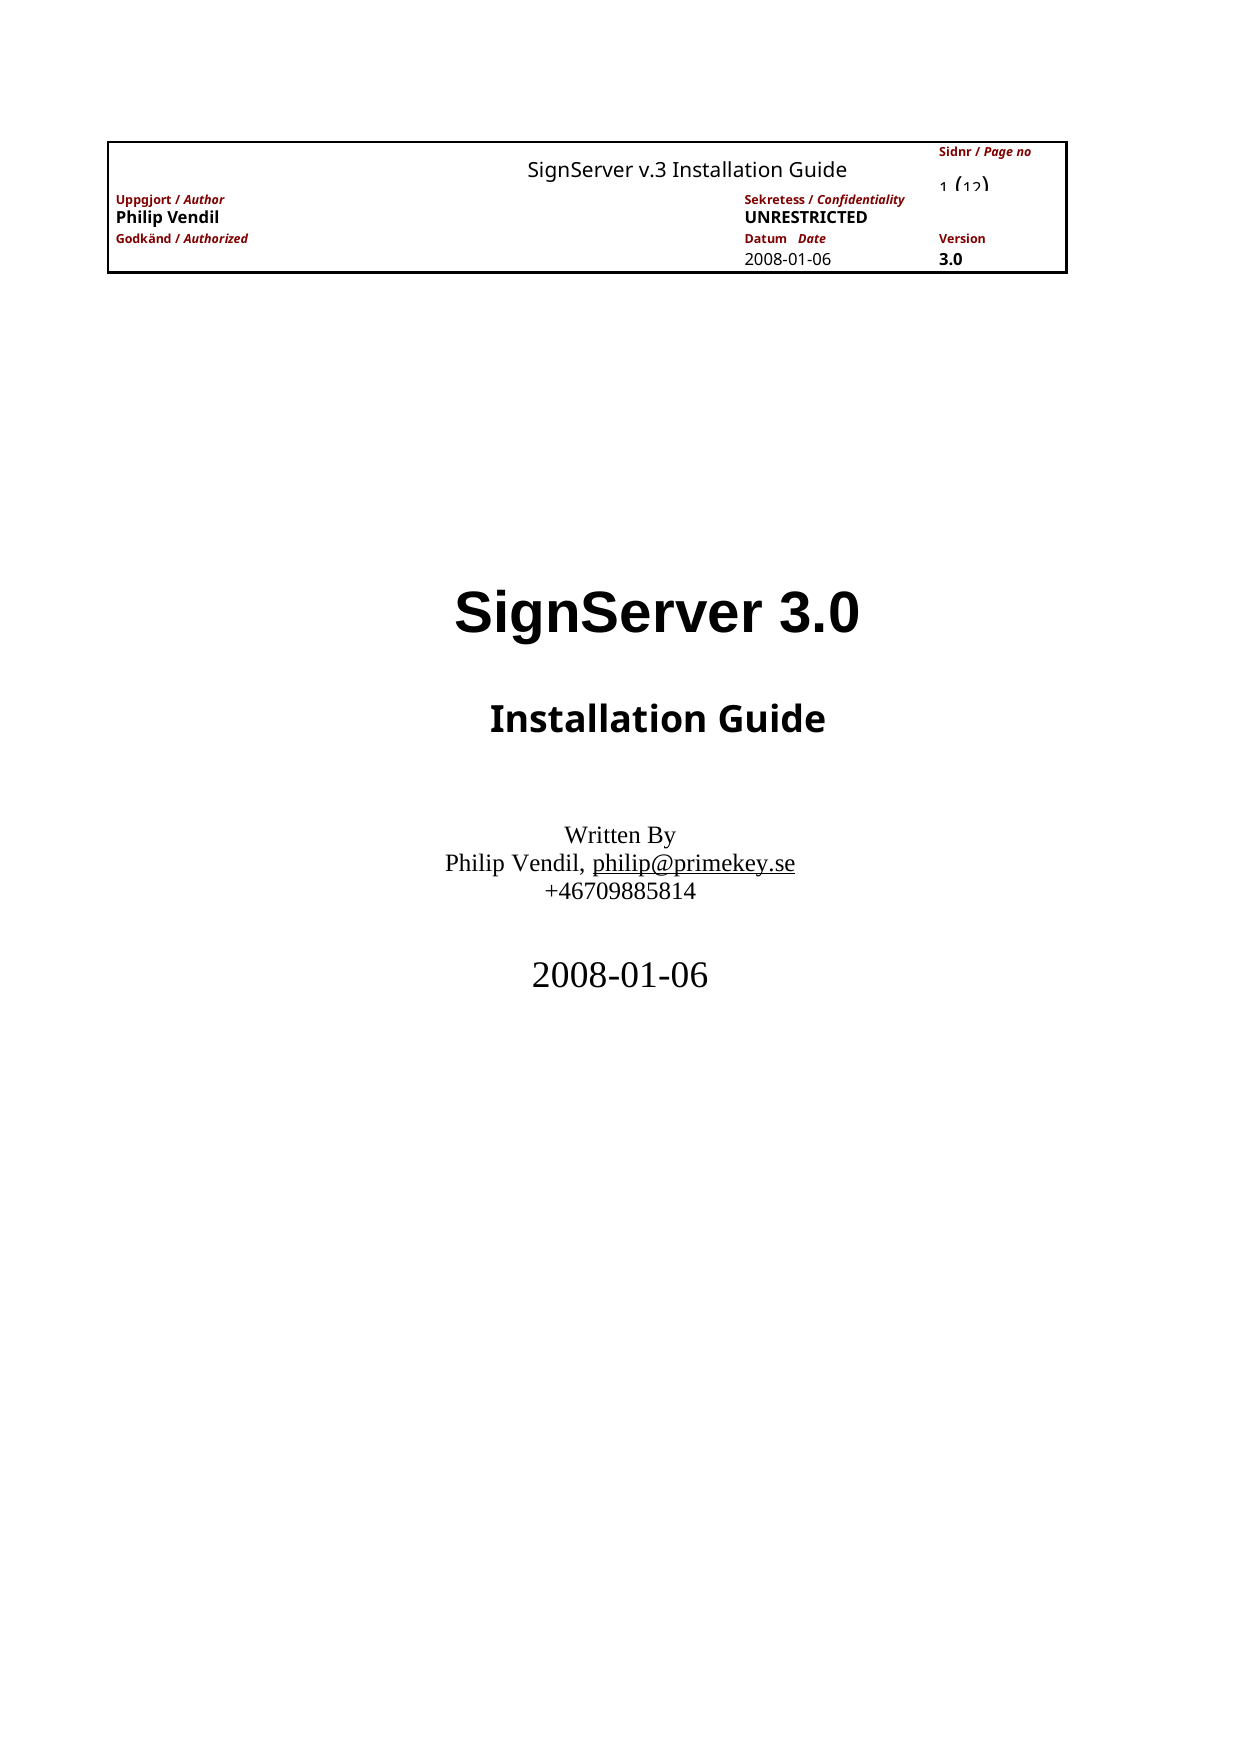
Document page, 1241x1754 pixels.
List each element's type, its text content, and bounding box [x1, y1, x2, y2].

text Philip Vendil, philip@primekey.se +46709885814 [118, 849, 1122, 905]
title 2008-01-06 [118, 954, 1122, 995]
title SignServer 3.0 Installation Guide [194, 543, 1122, 743]
text Written By [118, 821, 1122, 849]
